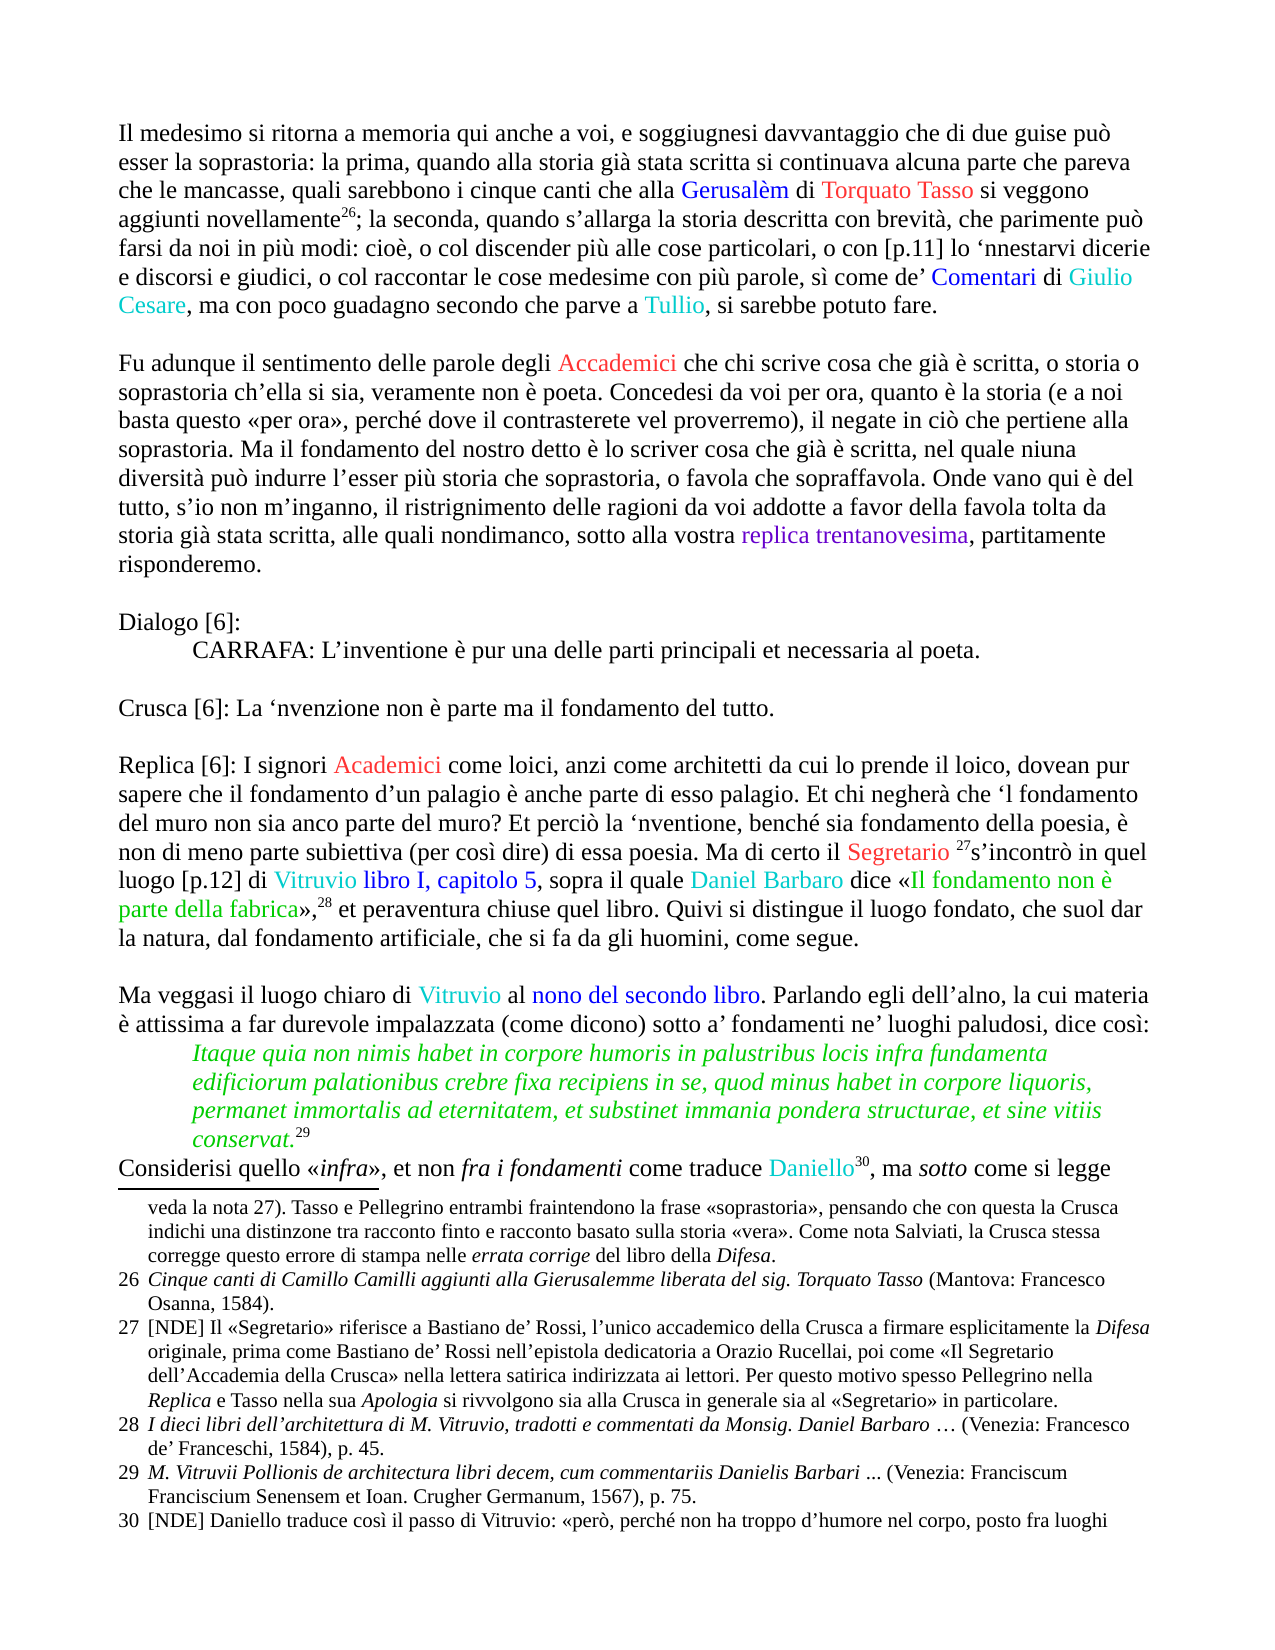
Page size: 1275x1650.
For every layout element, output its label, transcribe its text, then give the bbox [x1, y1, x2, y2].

text veda la nota 27). Tasso e Pellegrino entrambi fraintendono la frase «soprastoria», pensando che con questa la Crusca indichi una distinzone tra racconto finto e racconto basato sulla storia «vera». Come nota Salviati, la Crusca stessa corregge questo errore di stampa nelle errata corrige del libro della Difesa. [118, 1195, 1157, 1267]
text CARRAFA: L’inventione è pur una delle parti principali et necessaria al poeta. [192, 636, 1157, 664]
text Crusca [6]: La ‘nvenzione non è parte ma il fondamento del tutto. [118, 693, 1157, 722]
text Il medesimo si ritorna a memoria qui anche a voi, e soggiugnesi davvantaggio che di due guise può esser la soprastoria: la prima, quando alla storia già stata scritta si continuava alcuna parte che pareva che le mancasse, quali sarebbono i cinque canti che alla Gerusalèm di Torquato Tasso si veggono aggiunti novellamente; la seconda, quando s’allarga la storia descritta con brevità, che parimente può farsi da noi in più modi: cioè, o col discender più alle cose particolari, o con [p.11] lo ‘nnestarvi dicerie e discorsi e giudici, o col raccontar le cose medesime con più parole, sì come de’ Comentari di Giulio Cesare, ma con poco guadagno secondo che parve a Tullio, si sarebbe potuto fare. [118, 118, 1157, 319]
text M. Vitruvii Pollionis de architectura libri decem, cum commentariis Danielis Barbari ... (Venezia: Franciscum Franciscium Senensem et Ioan. Crugher Germanum, 1567), p. 75. [118, 1460, 1157, 1508]
text Fu adunque il sentimento delle parole degli Accademici che chi scrive cosa che già è scritta, o storia o soprastoria ch’ella si sia, veramente non è poeta. Concedesi da voi per ora, quanto è la storia (e a noi basta questo «per ora», perché dove il contrasterete vel proverremo), il negate in ciò che pertiene alla soprastoria. Ma il fondamento del nostro detto è lo scriver cosa che già è scritta, nel quale niuna diversità può indurre l’esser più storia che soprastoria, o favola che sopraffavola. Onde vano qui è del tutto, s’io non m’inganno, il ristrignimento delle ragioni da voi addotte a favor della favola tolta da storia già stata scritta, alle quali nondimanco, sotto alla vostra replica trentanovesima, partitamente risponderemo. [118, 348, 1157, 578]
text Ma veggasi il luogo chiaro di Vitruvio al nono del secondo libro. Parlando egli dell’alno, la cui materia è attissima a far durevole impalazzata (come dicono) sotto a’ fondamenti ne’ luoghi paludosi, dice così: [118, 981, 1157, 1038]
text Cinque canti di Camillo Camilli aggiunti alla Gierusalemme liberata del sig. Torquato Tasso (Mantova: Francesco Osanna, 1584). [118, 1267, 1157, 1315]
text Replica [6]: I signori Academici come loici, anzi come architetti da cui lo prende il loico, dovean pur sapere che il fondamento d’un palagio è anche parte di esso palagio. Et chi negherà che ‘l fondamento del muro non sia anco parte del muro? Et perciò la ‘nventione, benché sia fondamento della poesia, è non di meno parte subiettiva (per così dire) di essa poesia. Ma di certo il Segretario s’incontrò in quel luogo [p.12] di Vitruvio libro I, capitolo 5, sopra il quale Daniel Barbaro dice «Il fondamento non è parte della fabrica», et peraventura chiuse quel libro. Quivi si distingue il luogo fondato, che suol dar la natura, dal fondamento artificiale, che si fa da gli huomini, come segue. [118, 751, 1157, 952]
text Itaque quia non nimis habet in corpore humoris in palustribus locis infra fundamenta edificiorum palationibus crebre fixa recipiens in se, quod minus habet in corpore liquoris, permanet immortalis ad eternitatem, et substinet immania pondera structurae, et sine vitiis conservat. [192, 1038, 1157, 1153]
text Dialogo [6]: [118, 607, 1157, 636]
text I dieci libri dell’architettura di M. Vitruvio, tradotti e commentati da Monsig. Daniel Barbaro … (Venezia: Francesco de’ Franceschi, 1584), p. 45. [118, 1412, 1157, 1460]
text [NDE] Il «Segretario» riferisce a Bastiano de’ Rossi, l’unico accademico della Crusca a firmare esplicitamente la Difesa originale, prima come Bastiano de’ Rossi nell’epistola dedicatoria a Orazio Rucellai, poi come «Il Segretario dell’Accademia della Crusca» nella lettera satirica indirizzata ai lettori. Per questo motivo spesso Pellegrino nella Replica e Tasso nella sua Apologia si rivvolgono sia alla Crusca in generale sia al «Segretario» in particolare. [118, 1315, 1157, 1412]
text [NDE] Daniello traduce così il passo di Vitruvio: «però, perché non ha troppo d’humore nel corpo, posto fra luoghi [118, 1508, 1157, 1532]
text Considerisi quello «infra», et non fra i fondamenti come traduce Daniello, ma sotto come si legge [118, 1153, 1157, 1182]
